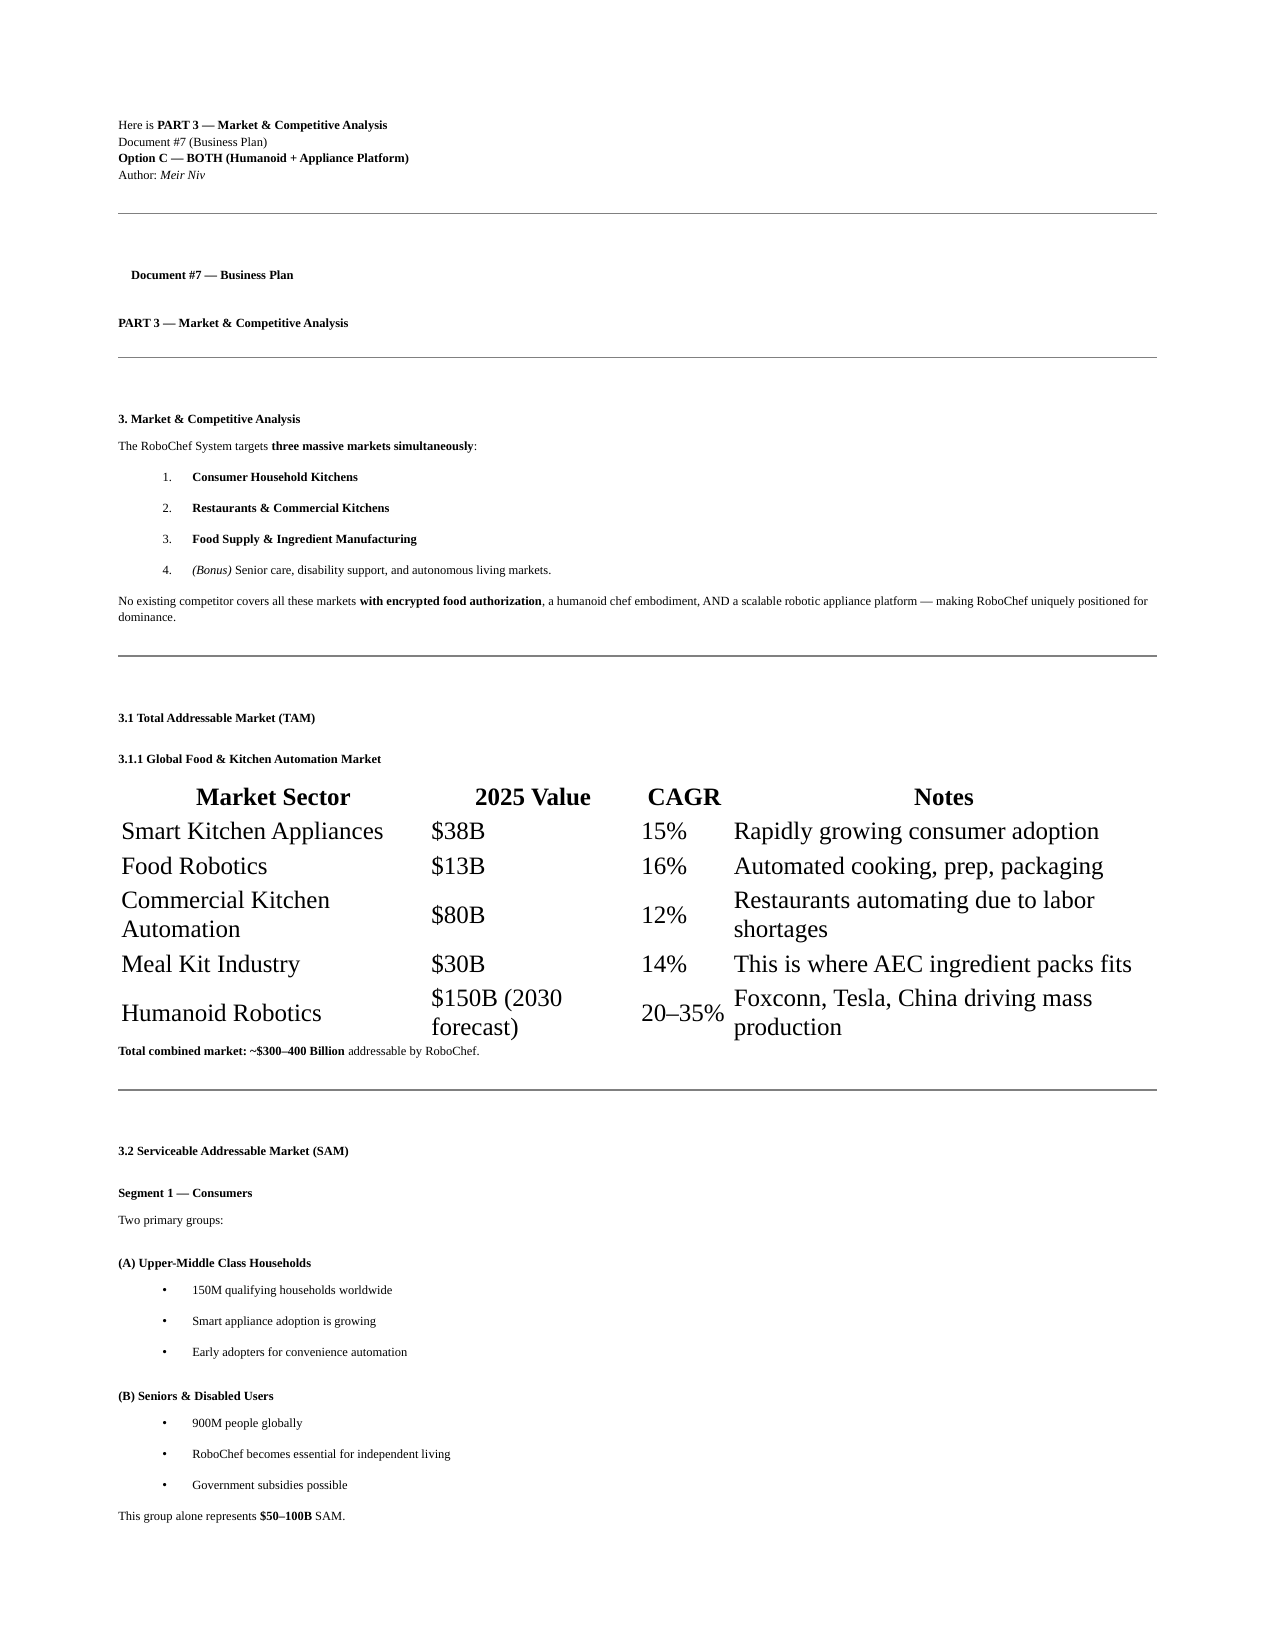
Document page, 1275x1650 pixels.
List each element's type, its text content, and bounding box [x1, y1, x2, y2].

list 900M people globally [162, 1415, 1157, 1430]
list Food Supply & Ingredient Manufacturing [162, 532, 1157, 546]
table_cell Food Robotics [118, 848, 428, 883]
list Government subsidies possible [162, 1477, 1157, 1492]
table_cell 20–35% [638, 981, 731, 1044]
list RoboChef becomes essential for independent living [162, 1446, 1157, 1461]
table_cell Automated cooking, prep, packaging [731, 848, 1157, 883]
subtitle PART 3 — Market & Competitive Analysis [118, 316, 1157, 330]
table_cell 12% [638, 883, 731, 946]
table_cell Commercial Kitchen Automation [118, 883, 428, 946]
list Consumer Household Kitchens [162, 469, 1157, 484]
text Total combined market: ~$300–400 Billion addressable by RoboChef. [118, 1044, 1157, 1058]
table_cell Foxconn, Tesla, China driving mass production [731, 981, 1157, 1044]
list (Bonus) Senior care, disability support, and autonomous living markets. [162, 563, 1157, 577]
text The RoboChef System targets three massive markets simultaneously: [118, 438, 1157, 453]
list Restaurants & Commercial Kitchens [162, 501, 1157, 515]
subtitle (B) Seniors & Disabled Users [118, 1388, 1157, 1403]
table_header CAGR [638, 779, 731, 813]
subtitle 3.2 Serviceable Addressable Market (SAM) [118, 1144, 1157, 1158]
table_cell 16% [638, 848, 731, 883]
subtitle Segment 1 — Consumers [118, 1186, 1157, 1200]
table_cell This is where AEC ingredient packs fits [731, 946, 1157, 981]
table_cell $38B [428, 814, 638, 848]
list 150M qualifying households worldwide [162, 1283, 1157, 1297]
table_cell 14% [638, 946, 731, 981]
table_cell Meal Kit Industry [118, 946, 428, 981]
table_cell Humanoid Robotics [118, 981, 428, 1044]
table_cell $150B (2030 forecast) [428, 981, 638, 1044]
table_cell 15% [638, 814, 731, 848]
subtitle 📘 Document #7 — Business Plan [118, 268, 1157, 282]
table_cell $30B [428, 946, 638, 981]
text Two primary groups: [118, 1212, 1157, 1227]
subtitle (A) Upper-Middle Class Households [118, 1256, 1157, 1270]
table_cell Rapidly growing consumer adoption [731, 814, 1157, 848]
text No existing competitor covers all these markets with encrypted food authorization, a humanoid chef embodiment, AND a scalable robotic appliance platform — making RoboChef uniquely positioned for dominance. [118, 594, 1157, 624]
table_cell Smart Kitchen Appliances [118, 814, 428, 848]
list Early adopters for convenience automation [162, 1345, 1157, 1359]
subtitle 3.1.1 Global Food & Kitchen Automation Market [118, 752, 1157, 766]
table_cell $13B [428, 848, 638, 883]
subtitle 3.1 Total Addressable Market (TAM) [118, 711, 1157, 725]
table_cell $80B [428, 883, 638, 946]
table_cell Restaurants automating due to labor shortages [731, 883, 1157, 946]
table_header 2025 Value [428, 779, 638, 813]
subtitle 3. Market & Competitive Analysis [118, 412, 1157, 426]
list Smart appliance adoption is growing [162, 1314, 1157, 1328]
table_header Notes [731, 779, 1157, 813]
text This group alone represents $50–100B SAM. [118, 1508, 1157, 1523]
table_header Market Sector [118, 779, 428, 813]
text Here is PART 3 — Market & Competitive Analysis Document #7 (Business Plan) Option C — BOTH (Humanoid + Appliance Platform) Author: Meir Niv [118, 118, 1157, 182]
